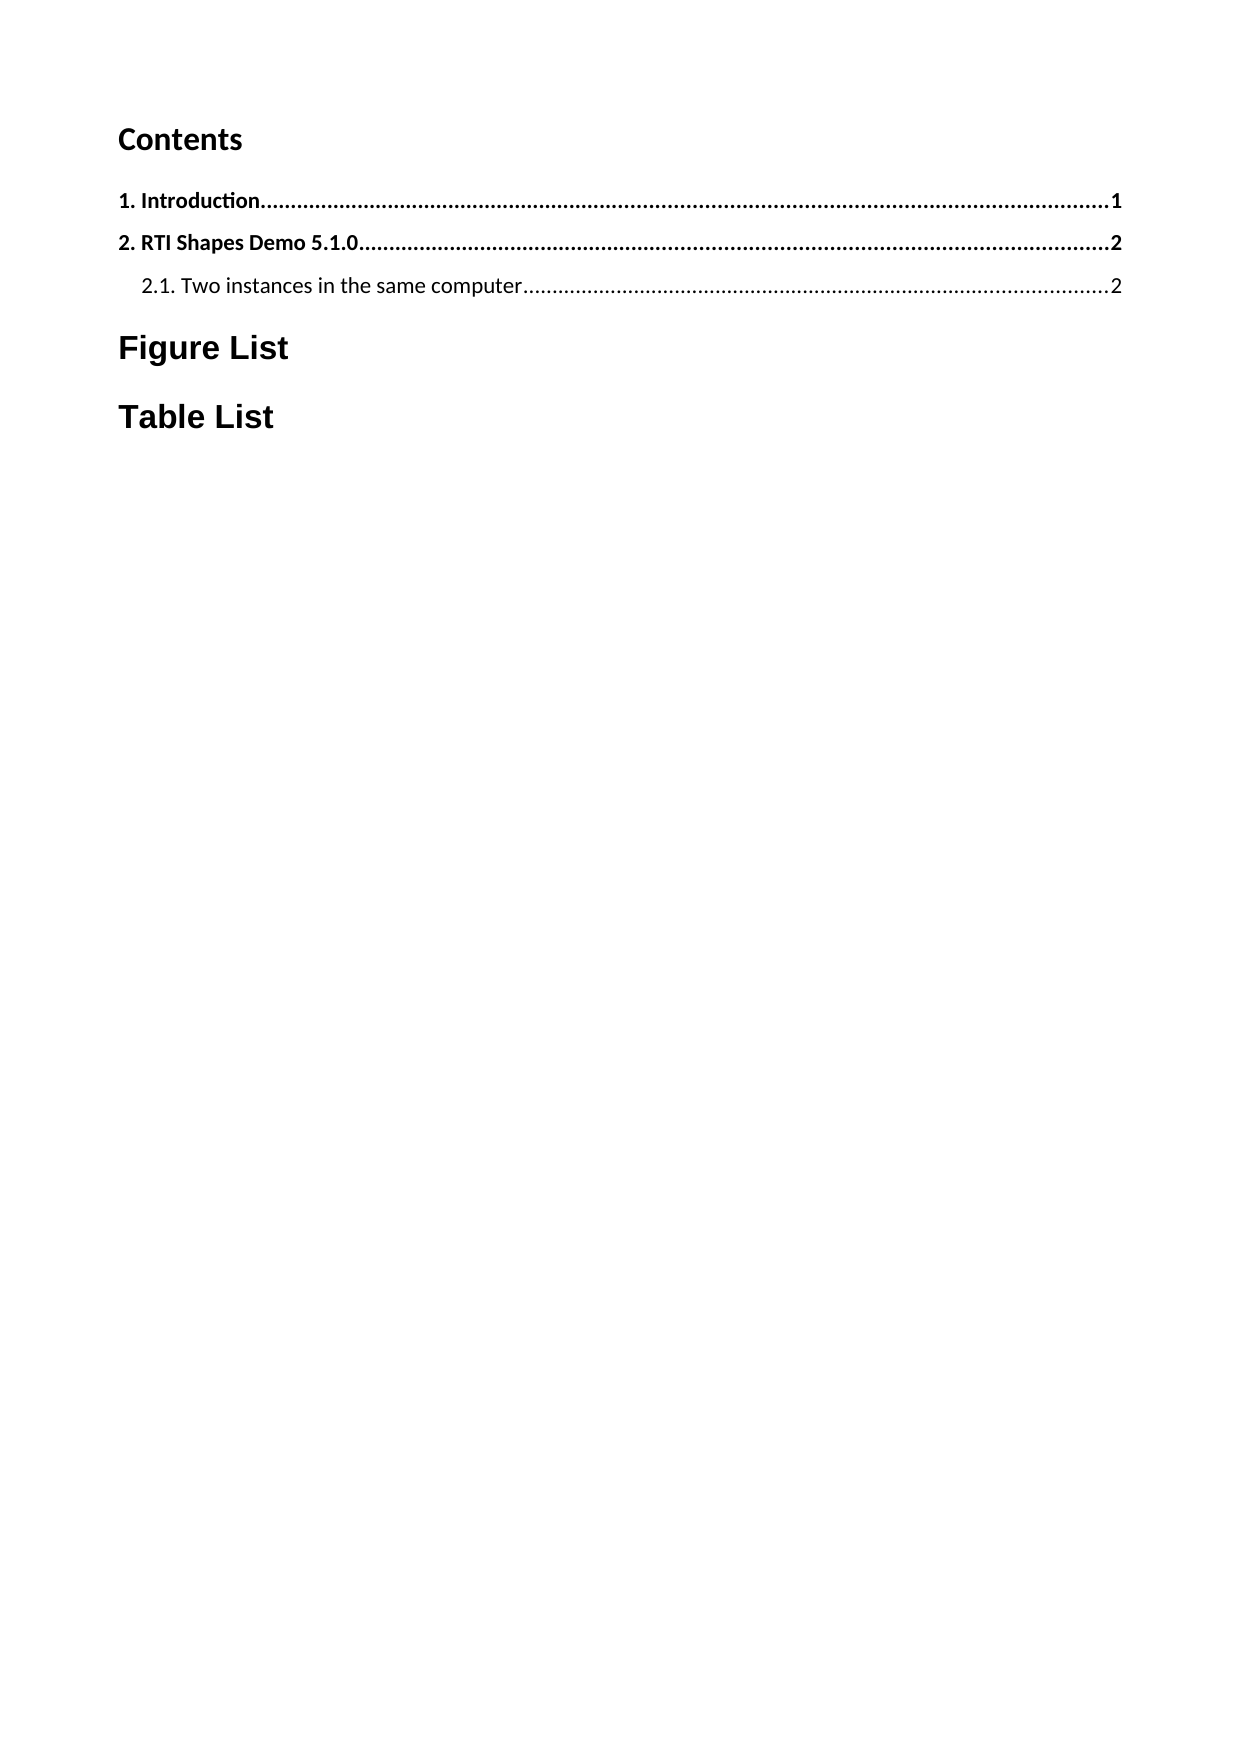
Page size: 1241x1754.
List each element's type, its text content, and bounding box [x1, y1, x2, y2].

subtitle Figure List [118, 328, 1122, 367]
text 1. Introduction. 1 [118, 186, 1122, 214]
text 2.1. Two instances in the same computer 2 [141, 271, 1122, 299]
subtitle Contents [118, 118, 1122, 159]
text 2. RTI Shapes Demo 5.1.0 2 [118, 228, 1122, 256]
subtitle Table List [118, 397, 1122, 436]
